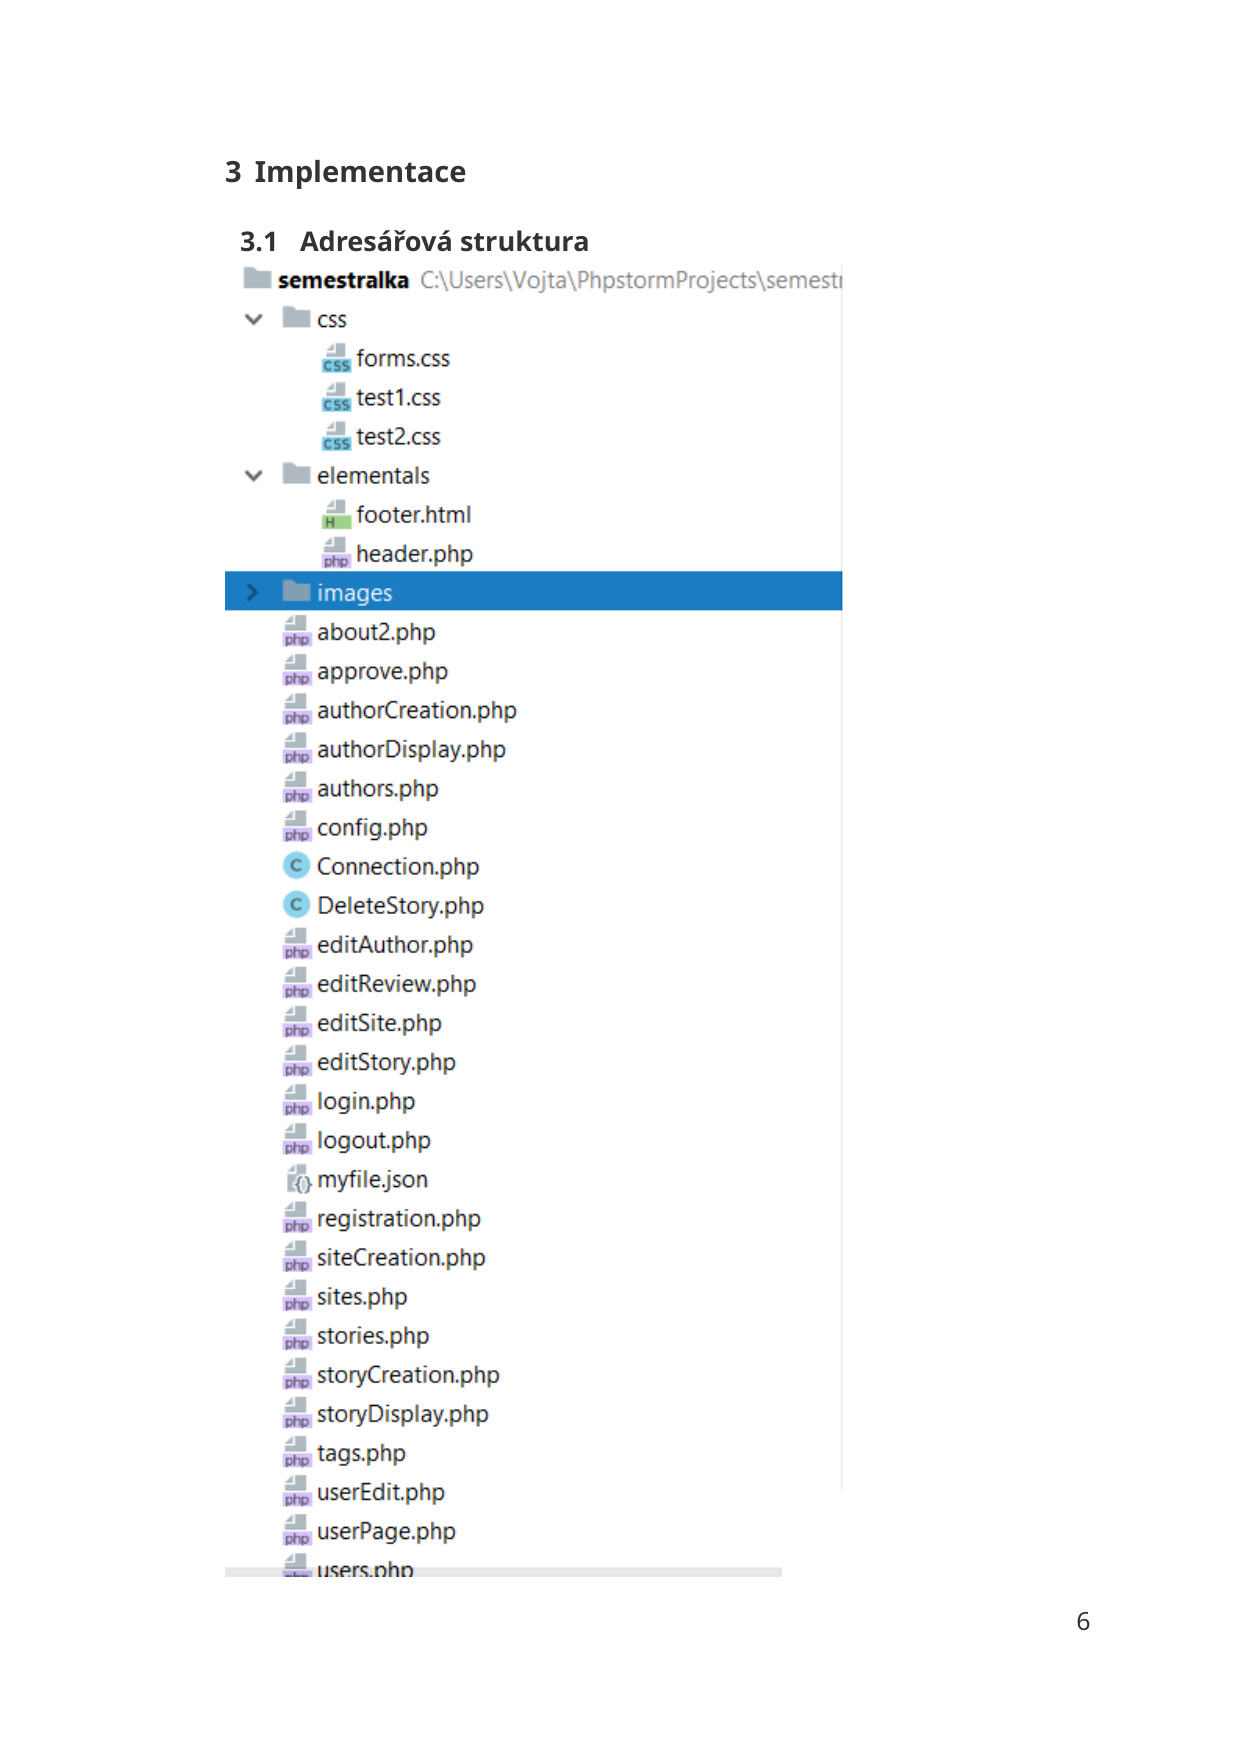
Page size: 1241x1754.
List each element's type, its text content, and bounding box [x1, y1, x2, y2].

picture [225, 265, 843, 1577]
subtitle Implementace [225, 151, 1090, 191]
subtitle Adresářová struktura [240, 222, 1090, 259]
